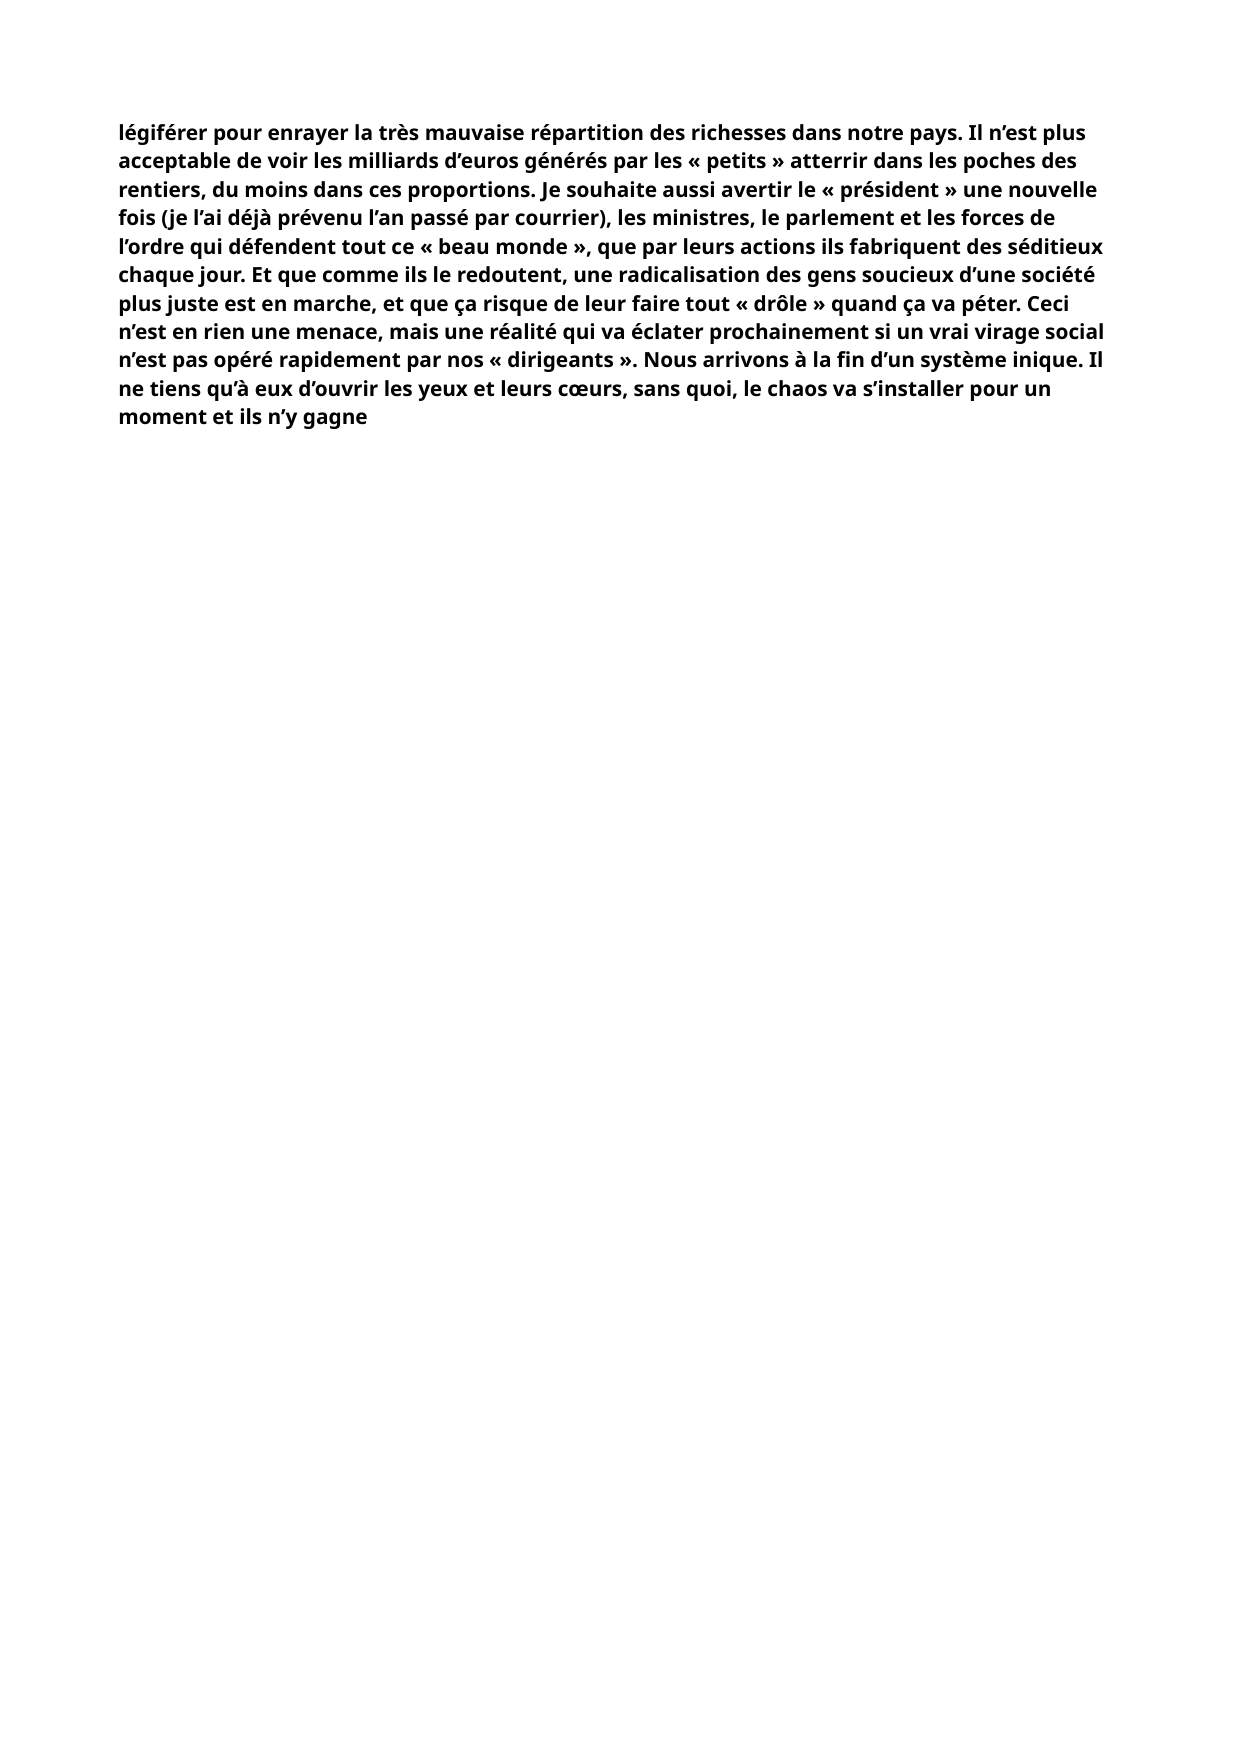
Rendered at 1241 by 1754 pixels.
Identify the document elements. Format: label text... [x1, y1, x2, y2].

text légiférer pour enrayer la très mauvaise répartition des richesses dans notre pays. Il n’est plus acceptable de voir les milliards d’euros générés par les « petits » atterrir dans les poches des rentiers, du moins dans ces proportions. Je souhaite aussi avertir le « président » une nouvelle fois (je l’ai déjà prévenu l’an passé par courrier), les ministres, le parlement et les forces de l’ordre qui défendent tout ce « beau monde », que par leurs actions ils fabriquent des séditieux chaque jour. Et que comme ils le redoutent, une radicalisation des gens soucieux d’une société plus juste est en marche, et que ça risque de leur faire tout « drôle » quand ça va péter. Ceci n’est en rien une menace, mais une réalité qui va éclater prochainement si un vrai virage social n’est pas opéré rapidement par nos « dirigeants ». Nous arrivons à la fin d’un système inique. Il ne tiens qu’à eux d’ouvrir les yeux et leurs cœurs, sans quoi, le chaos va s’installer pour un moment et ils n’y gagne [118, 118, 1122, 431]
